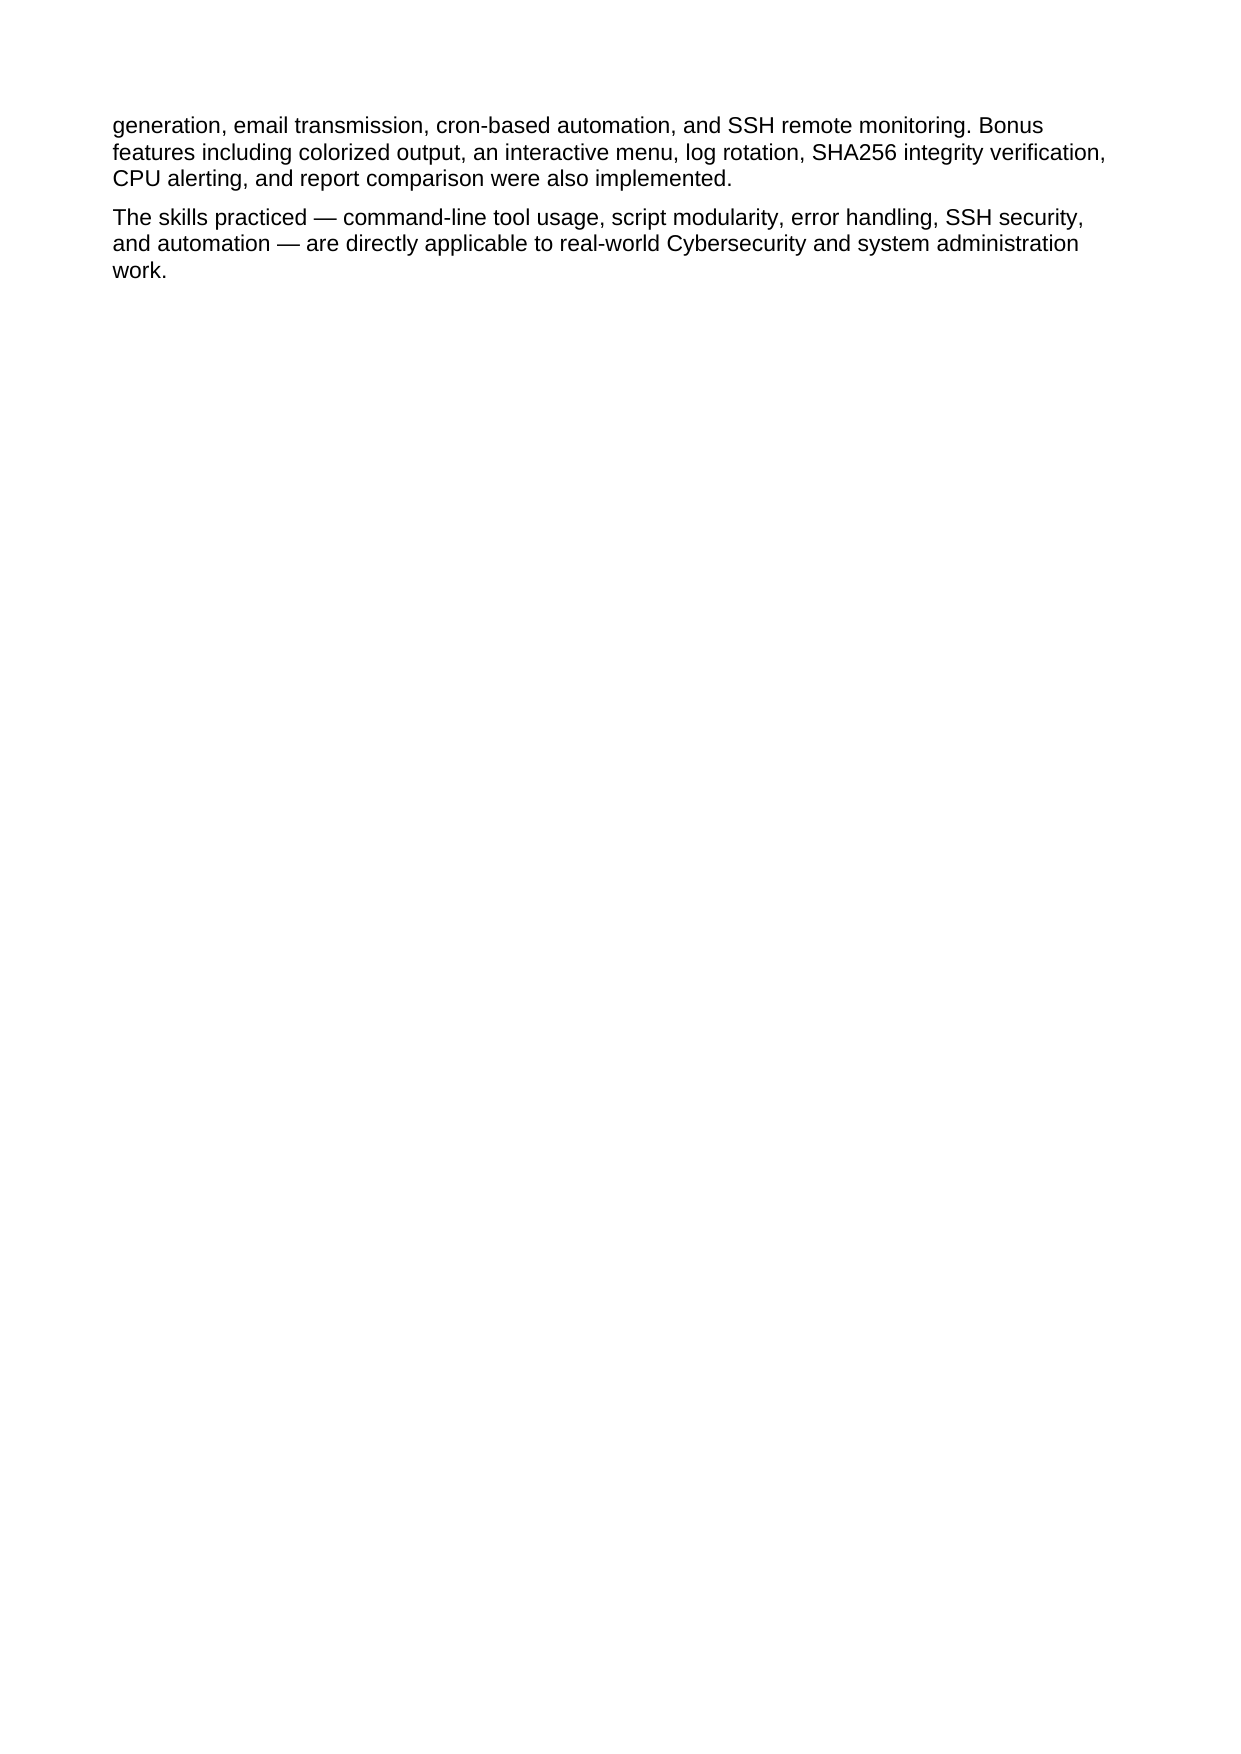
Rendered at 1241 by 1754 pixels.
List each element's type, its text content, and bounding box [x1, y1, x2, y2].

text generation, email transmission, cron-based automation, and SSH remote monitoring. Bonus features including colorized output, an interactive menu, log rotation, SHA256 integrity verification, CPU alerting, and report comparison were also implemented. [112, 112, 1128, 192]
text The skills practiced — command-line tool usage, script modularity, error handling, SSH security, and automation — are directly applicable to real-world Cybersecurity and system administration work. [112, 204, 1128, 283]
